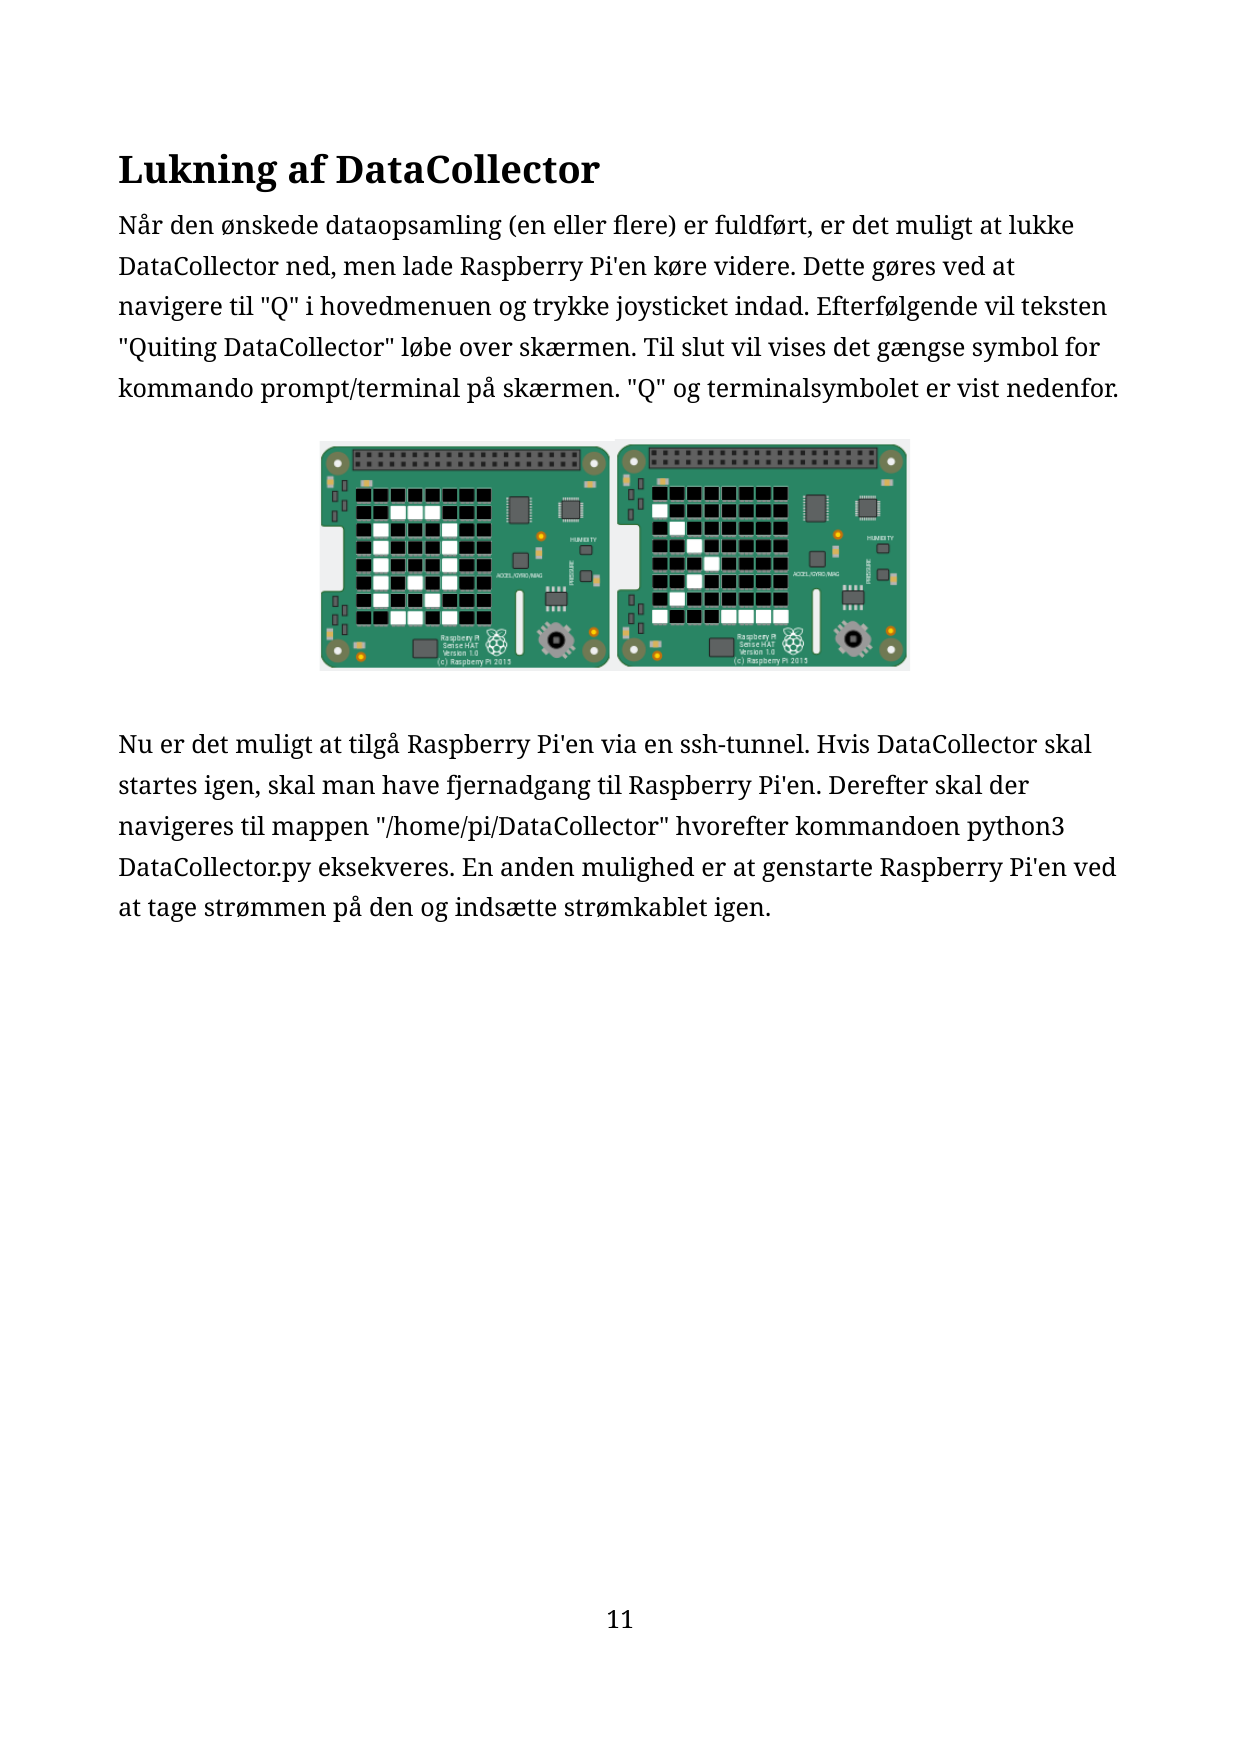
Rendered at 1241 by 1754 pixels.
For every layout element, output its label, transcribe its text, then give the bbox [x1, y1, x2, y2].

text Når den ønskede dataopsamling (en eller flere) er fuldført, er det muligt at lukke DataCollector ned, men lade Raspberry Pi'en køre videre. Dette gøres ved at navigere til "Q" i hovedmenuen og trykke joysticket indad. Efterfølgende vil teksten "Quiting DataCollector" løbe over skærmen. Til slut vil vises det gængse symbol for kommando prompt/terminal på skærmen. "Q" og terminalsymbolet er vist nedenfor. [118, 207, 1122, 405]
picture [319, 439, 911, 671]
subtitle Lukning af DataCollector [118, 143, 1122, 195]
text Nu er det muligt at tilgå Raspberry Pi'en via en ssh-tunnel. Hvis DataCollector skal startes igen, skal man have fjernadgang til Raspberry Pi'en. Derefter skal der navigeres til mappen "/home/pi/DataCollector" hvorefter kommandoen python3 DataCollector.py eksekveres. En anden mulighed er at genstarte Raspberry Pi'en ved at tage strømmen på den og indsætte strømkablet igen. [118, 727, 1122, 924]
